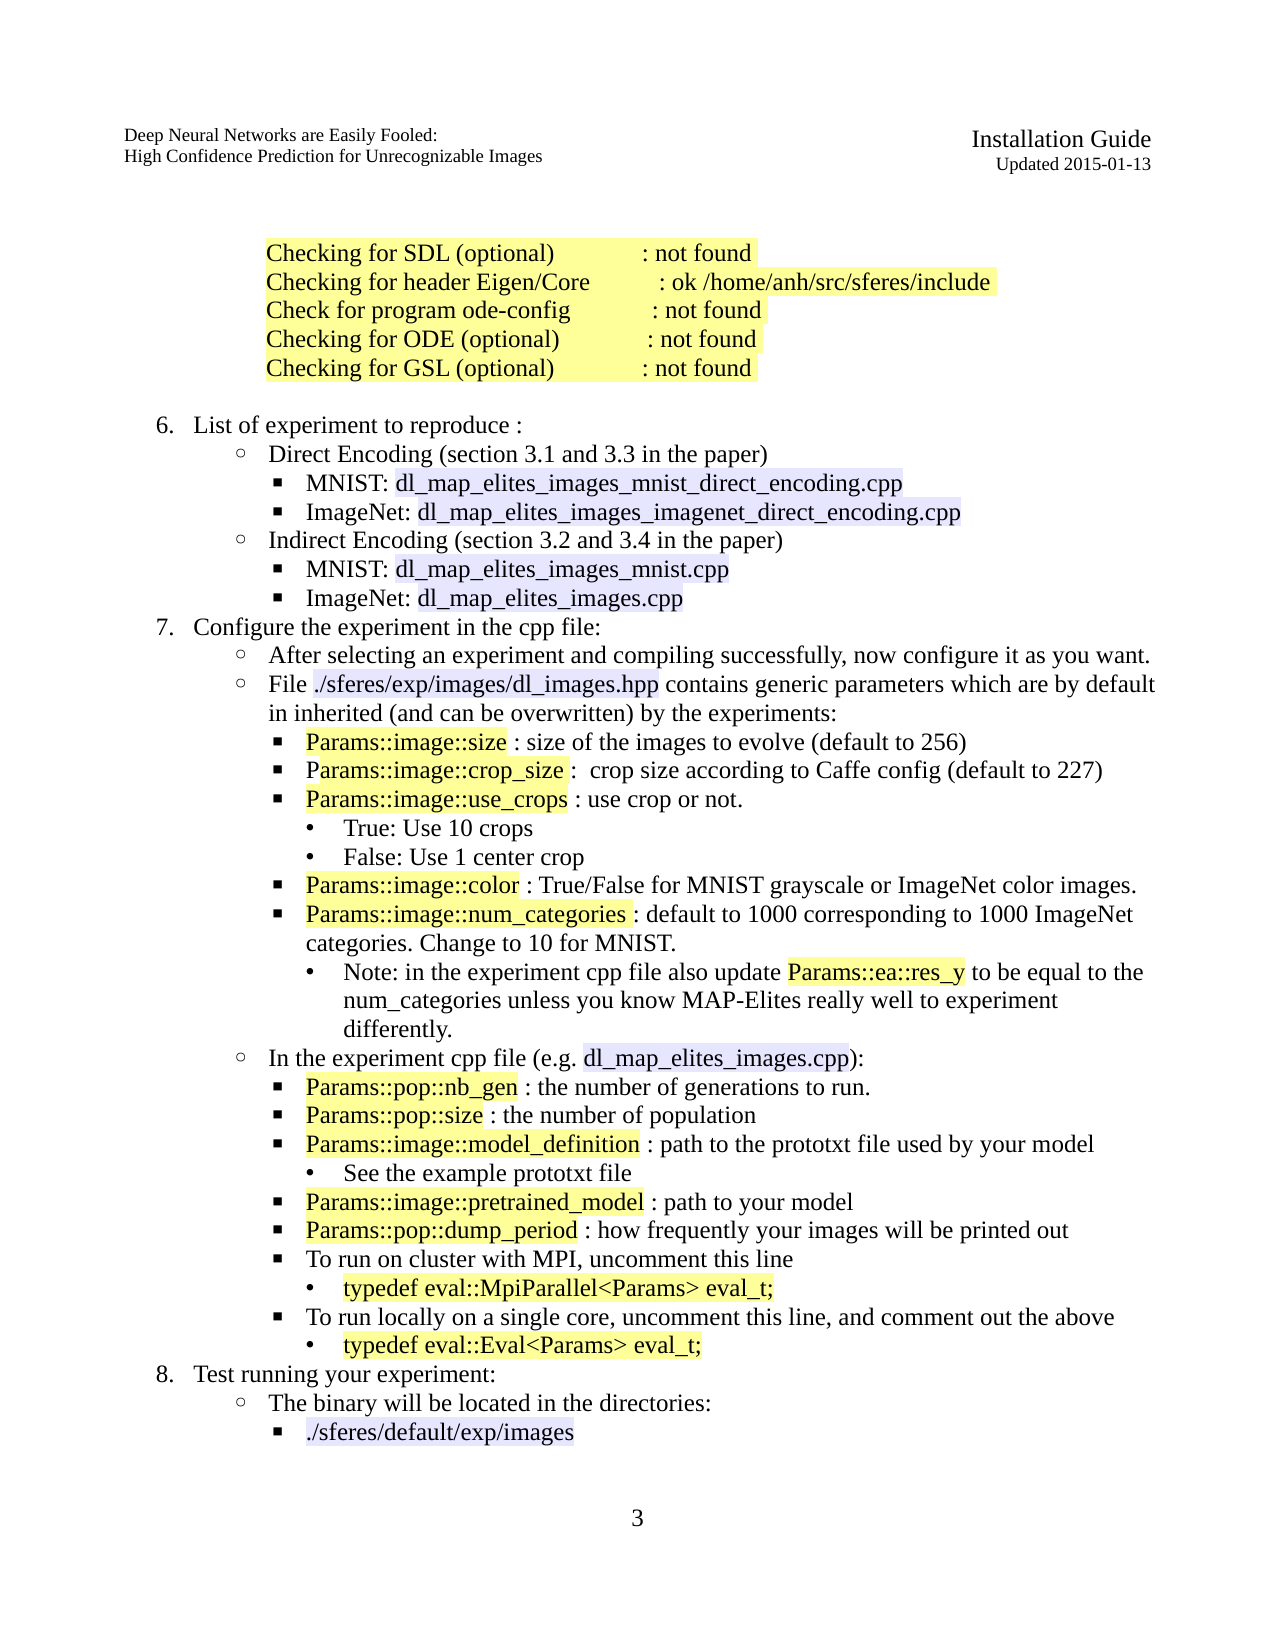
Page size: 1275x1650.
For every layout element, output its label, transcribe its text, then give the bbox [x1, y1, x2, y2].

list Params::pop::size : the number of population [268, 1101, 1157, 1129]
list Direct Encoding (section 3.1 and 3.3 in the paper) [231, 439, 1157, 468]
list In the experiment cpp file (e.g. dl_map_elites_images.cpp): [231, 1043, 1157, 1072]
list MNIST: dl_map_elites_images_mnist.cpp [268, 554, 1157, 583]
text Checking for SDL (optional) : not found [266, 238, 1157, 267]
text Checking for header Eigen/Core : ok /home/anh/src/sferes/include [266, 267, 1157, 296]
list List of experiment to reproduce : [156, 411, 1157, 439]
list False: Use 1 center crop [306, 842, 1157, 871]
list Params::image::crop_size : crop size according to Caffe config (default to 227) [268, 756, 1157, 784]
text Checking for GSL (optional) : not found [266, 353, 1157, 382]
list After selecting an experiment and compiling successfully, now configure it as you want. [231, 641, 1157, 669]
list ./sferes/default/exp/images [268, 1417, 1157, 1446]
list To run on cluster with MPI, uncomment this line [268, 1244, 1157, 1273]
list Note: in the experiment cpp file also update Params::ea::res_y to be equal to the num_categories unless you know MAP-Elites really well to experiment differently. [306, 957, 1157, 1043]
list Params::image::size : size of the images to evolve (default to 256) [268, 727, 1157, 756]
list Indirect Encoding (section 3.2 and 3.4 in the paper) [231, 526, 1157, 554]
list Params::image::model_definition : path to the prototxt file used by your model [268, 1129, 1157, 1158]
list Params::image::use_crops : use crop or not. [268, 784, 1157, 813]
list Params::image::color : True/False for MNIST grayscale or ImageNet color images. [268, 871, 1157, 899]
text Check for program ode-config : not found [266, 296, 1157, 324]
text Checking for ODE (optional) : not found [266, 324, 1157, 353]
list The binary will be located in the directories: [231, 1388, 1157, 1417]
list Params::image::num_categories : default to 1000 corresponding to 1000 ImageNet categories. Change to 10 for MNIST. [268, 899, 1157, 957]
list Test running your experiment: [156, 1359, 1157, 1388]
list MNIST: dl_map_elites_images_mnist_direct_encoding.cpp [268, 468, 1157, 497]
list True: Use 10 crops [306, 813, 1157, 842]
list To run locally on a single core, uncomment this line, and comment out the above [268, 1302, 1157, 1331]
list typedef eval::MpiParallel<Params> eval_t; [306, 1273, 1157, 1302]
list Configure the experiment in the cpp file: [156, 612, 1157, 641]
list typedef eval::Eval<Params> eval_t; [306, 1331, 1157, 1359]
list Params::pop::dump_period : how frequently your images will be printed out [268, 1216, 1157, 1244]
list ImageNet: dl_map_elites_images.cpp [268, 583, 1157, 612]
list Params::pop::nb_gen : the number of generations to run. [268, 1072, 1157, 1101]
list File ./sferes/exp/images/dl_images.hpp contains generic parameters which are by default in inherited (and can be overwritten) by the experiments: [231, 669, 1157, 727]
list See the example prototxt file [306, 1158, 1157, 1187]
list Params::image::pretrained_model : path to your model [268, 1187, 1157, 1216]
list ImageNet: dl_map_elites_images_imagenet_direct_encoding.cpp [268, 497, 1157, 526]
